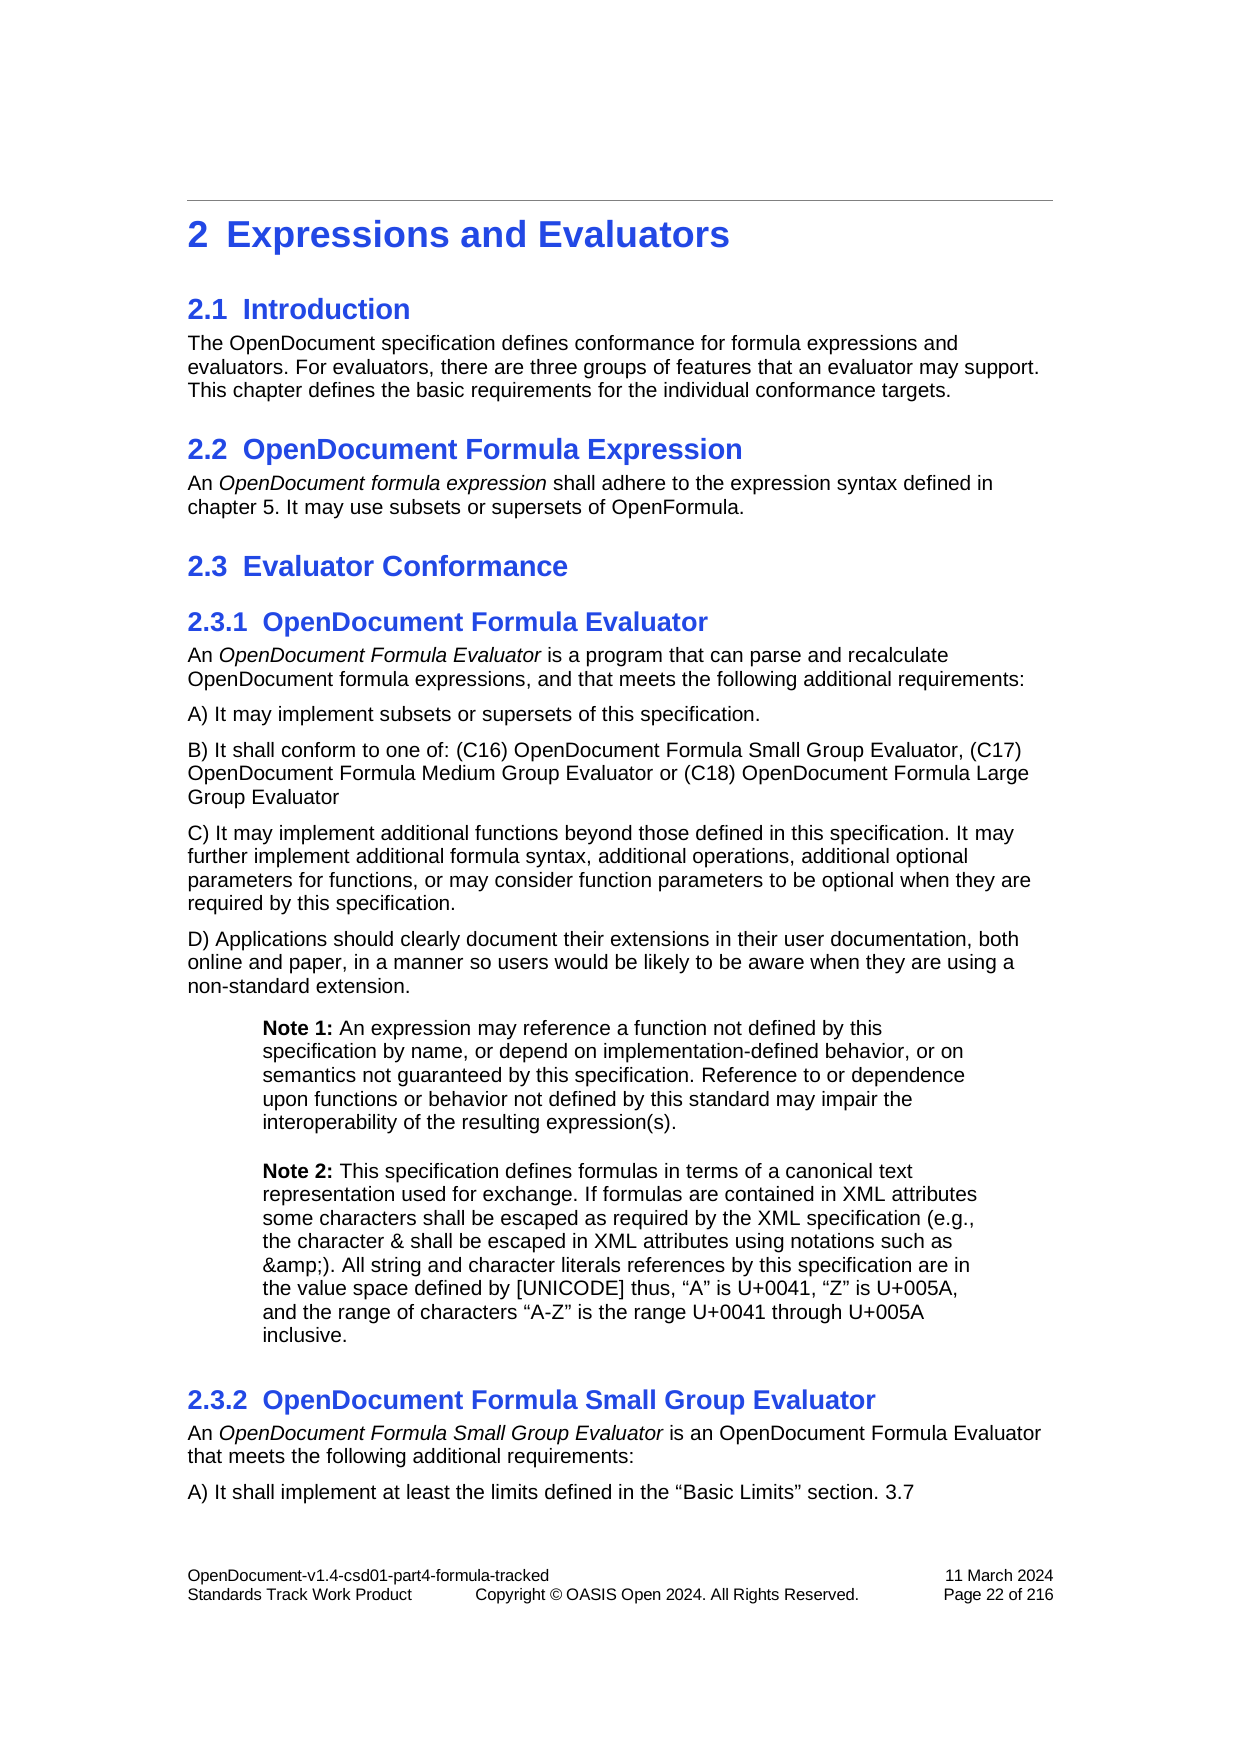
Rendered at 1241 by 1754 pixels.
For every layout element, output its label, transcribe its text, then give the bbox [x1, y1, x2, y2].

list It may implement subsets or supersets of this specification. [187, 703, 1053, 726]
text The OpenDocument specification defines conformance for formula expressions and evaluators. For evaluators, there are three groups of features that an evaluator may support. This chapter defines the basic requirements for the individual conformance targets. [187, 332, 1053, 402]
text Note 2: This specification defines formulas in terms of a canonical text representation used for exchange. If formulas are contained in XML attributes some characters shall be escaped as required by the XML specification (e.g., the character & shall be escaped in XML attributes using notations such as &amp;). All string and character literals references by this specification are in the value space defined by [UNICODE] thus, “A” is U+0041, “Z” is U+005A, and the range of characters “A-Z” is the range U+0041 through U+005A inclusive. [262, 1159, 978, 1347]
subtitle Evaluator Conformance [187, 550, 1053, 582]
list It shall implement at least the limits defined in the “Basic Limits” section. 3.7 [187, 1480, 1053, 1504]
text An OpenDocument Formula Evaluator is a program that can parse and recalculate OpenDocument formula expressions, and that meets the following additional requirements: [187, 643, 1053, 691]
subtitle OpenDocument Formula Evaluator [187, 607, 1053, 637]
list It shall conform to one of: (C16) OpenDocument Formula Small Group Evaluator, (C17) OpenDocument Formula Medium Group Evaluator or (C18) OpenDocument Formula Large Group Evaluator [187, 738, 1053, 809]
text An OpenDocument Formula Small Group Evaluator is an OpenDocument Formula Evaluator that meets the following additional requirements: [187, 1421, 1053, 1468]
list It may implement additional functions beyond those defined in this specification. It may further implement additional formula syntax, additional operations, additional optional parameters for functions, or may consider function parameters to be optional when they are required by this specification. [187, 821, 1053, 915]
text An OpenDocument formula expression shall adhere to the expression syntax defined in chapter 5. It may use subsets or supersets of OpenFormula. [187, 472, 1053, 519]
subtitle Introduction [187, 293, 1053, 326]
text Note 1: An expression may reference a function not defined by this specification by name, or depend on implementation-defined behavior, or on semantics not guaranteed by this specification. Reference to or dependence upon functions or behavior not defined by this standard may impair the interoperability of the resulting expression(s). [262, 1016, 978, 1134]
subtitle Expressions and Evaluators [187, 201, 1053, 256]
subtitle OpenDocument Formula Expression [187, 433, 1053, 466]
list Applications should clearly document their extensions in their user documentation, both online and paper, in a manner so users would be likely to be aware when they are using a non-standard extension. [187, 927, 1053, 998]
subtitle OpenDocument Formula Small Group Evaluator [187, 1385, 1053, 1415]
